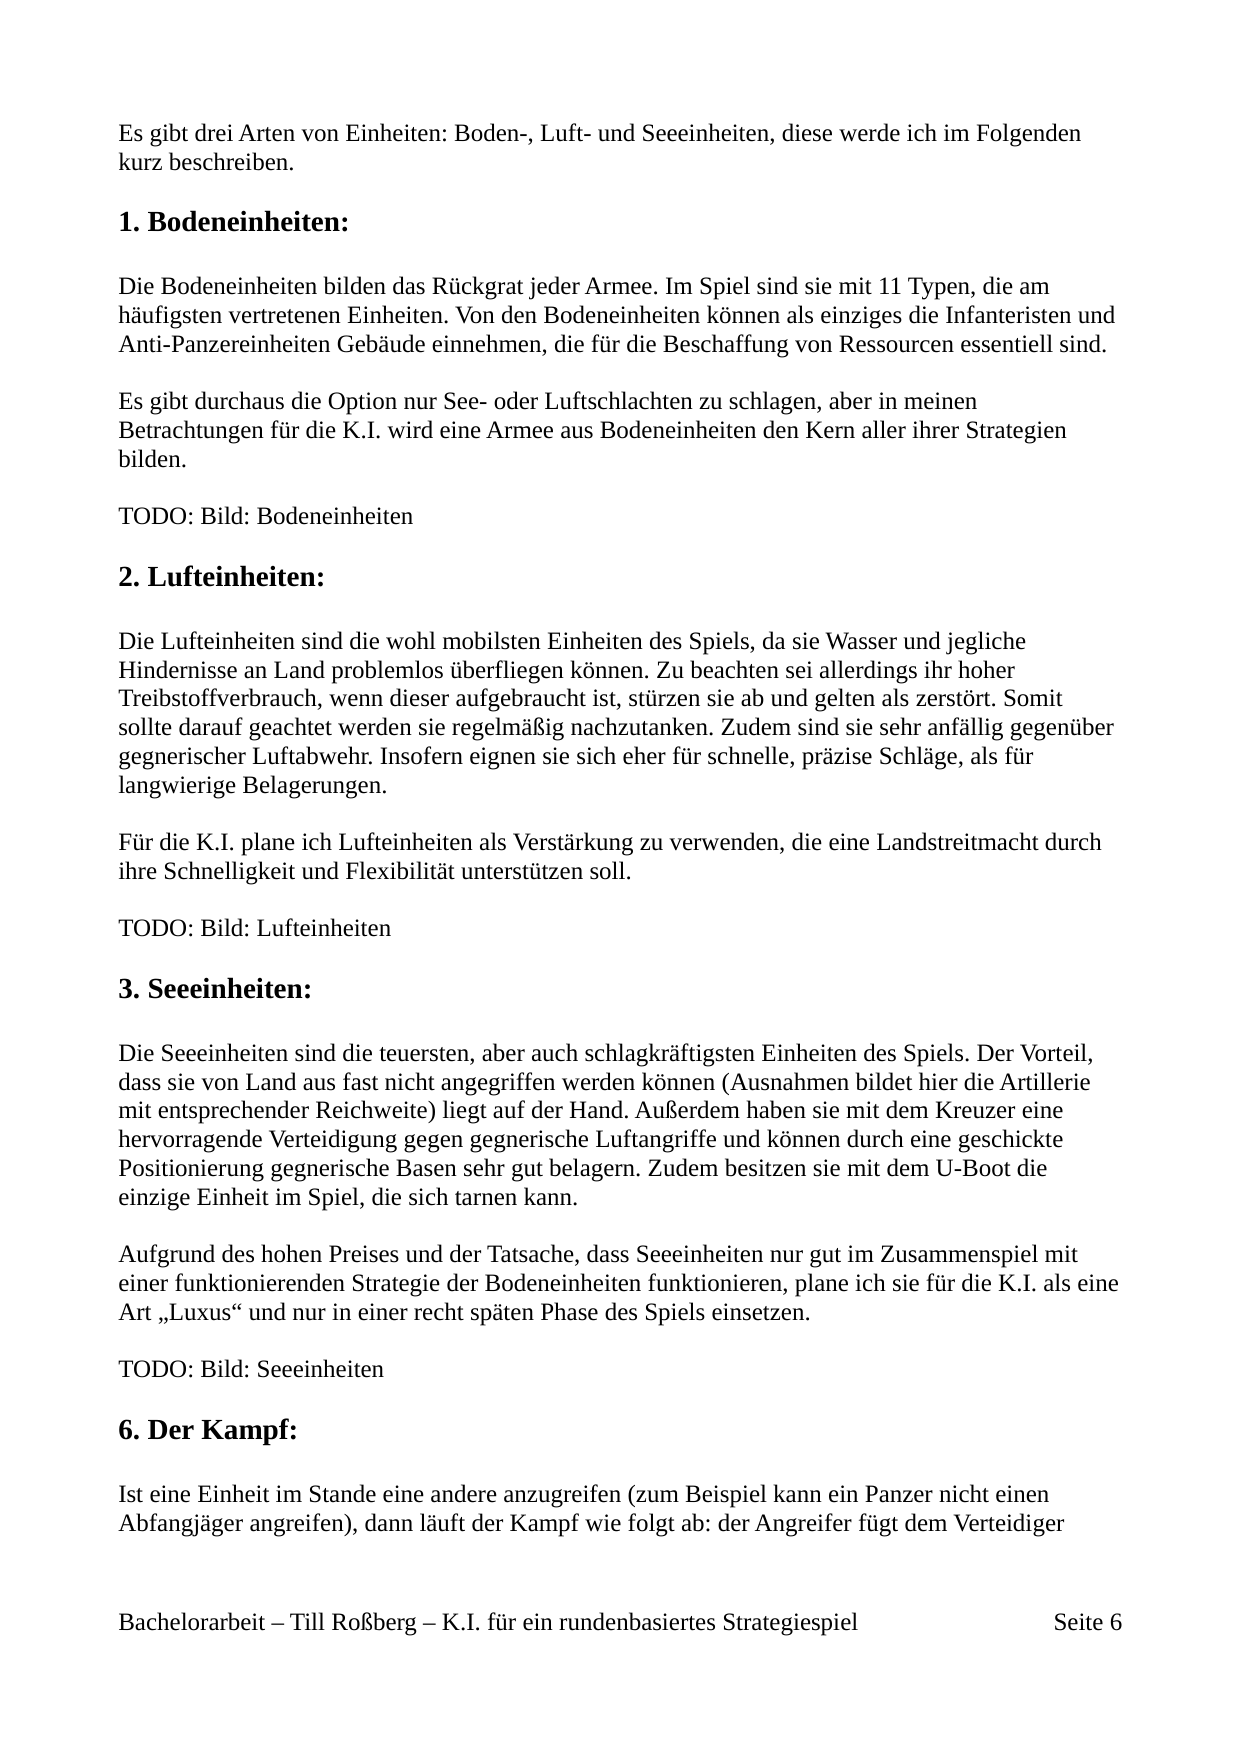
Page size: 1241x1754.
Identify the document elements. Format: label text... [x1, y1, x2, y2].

text Ist eine Einheit im Stande eine andere anzugreifen (zum Beispiel kann ein Panzer nicht einen Abfangjäger angreifen), dann läuft der Kampf wie folgt ab: der Angreifer fügt dem Verteidiger [118, 1479, 1122, 1536]
text 6. Der Kampf: [118, 1412, 1122, 1445]
text TODO: Bild: Lufteinheiten [118, 913, 1122, 942]
text Es gibt durchaus die Option nur See- oder Luftschlachten zu schlagen, aber in meinen Betrachtungen für die K.I. wird eine Armee aus Bodeneinheiten den Kern aller ihrer Strategien bilden. [118, 386, 1122, 473]
text Die Bodeneinheiten bilden das Rückgrat jeder Armee. Im Spiel sind sie mit 11 Typen, die am häufigsten vertretenen Einheiten. Von den Bodeneinheiten können als einziges die Infanteristen und Anti-Panzereinheiten Gebäude einnehmen, die für die Beschaffung von Ressourcen essentiell sind. [118, 271, 1122, 358]
text TODO: Bild: Seeeinheiten [118, 1354, 1122, 1383]
text 3. Seeeinheiten: [118, 971, 1122, 1004]
text Die Seeeinheiten sind die teuersten, aber auch schlagkräftigsten Einheiten des Spiels. Der Vorteil, dass sie von Land aus fast nicht angegriffen werden können (Ausnahmen bildet hier die Artillerie mit entsprechender Reichweite) liegt auf der Hand. Außerdem haben sie mit dem Kreuzer eine hervorragende Verteidigung gegen gegnerische Luftangriffe und können durch eine geschickte Positionierung gegnerische Basen sehr gut belagern. Zudem besitzen sie mit dem U-Boot die einzige Einheit im Spiel, die sich tarnen kann. [118, 1038, 1122, 1211]
text Es gibt drei Arten von Einheiten: Boden-, Luft- und Seeeinheiten, diese werde ich im Folgenden kurz beschreiben. [118, 118, 1122, 176]
text 1. Bodeneinheiten: [118, 204, 1122, 238]
text Aufgrund des hohen Preises und der Tatsache, dass Seeeinheiten nur gut im Zusammenspiel mit einer funktionierenden Strategie der Bodeneinheiten funktionieren, plane ich sie für die K.I. als eine Art „Luxus“ und nur in einer recht späten Phase des Spiels einsetzen. [118, 1239, 1122, 1326]
text Für die K.I. plane ich Lufteinheiten als Verstärkung zu verwenden, die eine Landstreitmacht durch ihre Schnelligkeit und Flexibilität unterstützen soll. [118, 827, 1122, 885]
text Die Lufteinheiten sind die wohl mobilsten Einheiten des Spiels, da sie Wasser und jegliche Hindernisse an Land problemlos überfliegen können. Zu beachten sei allerdings ihr hoher Treibstoffverbrauch, wenn dieser aufgebraucht ist, stürzen sie ab und gelten als zerstört. Somit sollte darauf geachtet werden sie regelmäßig nachzutanken. Zudem sind sie sehr anfällig gegenüber gegnerischer Luftabwehr. Insofern eignen sie sich eher für schnelle, präzise Schläge, als für langwierige Belagerungen. [118, 626, 1122, 798]
text TODO: Bild: Bodeneinheiten [118, 501, 1122, 530]
text 2. Lufteinheiten: [118, 559, 1122, 592]
